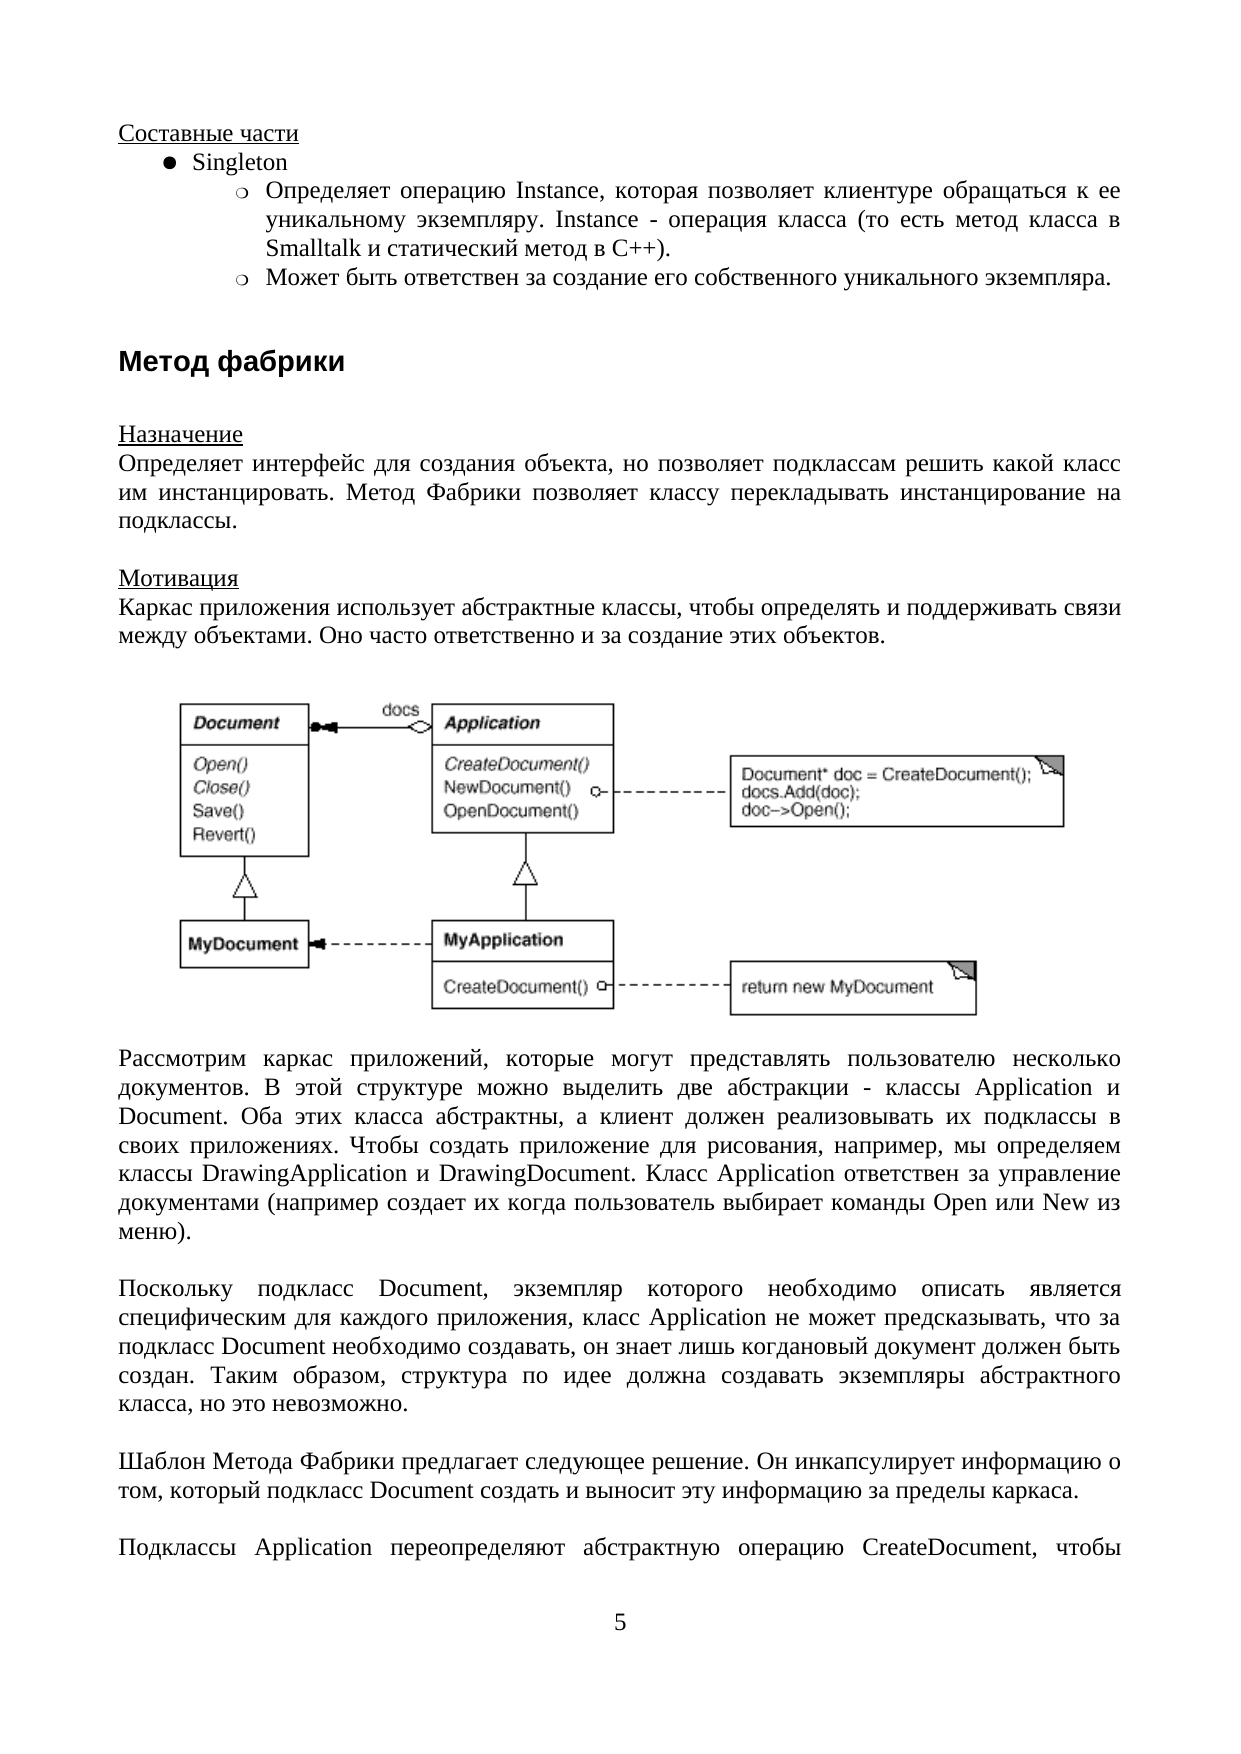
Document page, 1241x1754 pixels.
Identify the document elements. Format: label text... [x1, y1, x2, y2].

list Может быть ответствен за создание его собственного уникального экземпляра. [236, 262, 1122, 291]
list Singleton [162, 147, 1122, 176]
text Рассмотрим каркас приложений, которые могут представлять пользователю несколько документов. В этой структуре можно выделить две абстракции - классы Application и Document. Оба этих класса абстрактны, а клиент должен реализовывать их подклассы в своих приложениях. Чтобы создать приложение для рисования, например, мы определяем классы DrawingApplication и DrawingDocument. Класс Application ответствен за управление документами (например создает их когда пользователь выбирает команды Open или New из меню). [118, 678, 1122, 1245]
text Мотивация [118, 563, 1122, 592]
text Шаблон Метода Фабрики предлагает следующее решение. Он инкапсулирует информацию о том, который подкласс Document создать и выносит эту информацию за пределы каркаса. [118, 1446, 1122, 1503]
text Подклассы Application переопределяют абстрактную операцию CreateDocument, чтобы [118, 1532, 1122, 1561]
subtitle Метод фабрики [118, 344, 1122, 378]
text Составные части [118, 118, 1122, 147]
list Определяет операцию Instance, которая позволяет клиентуре обращаться к ее уникальному экземпляру. Instance - операция класса (то есть метод класса в Smalltalk и статический метод в C++). [236, 176, 1122, 262]
text Назначение [118, 419, 1122, 448]
text Поскольку подкласс Document, экземпляр которого необходимо описать является специфическим для каждого приложения, класс Application не может предсказывать, что за подкласс Document необходимо создавать, он знает лишь когдановый документ должен быть создан. Таким образом, структура по идее должна создавать экземпляры абстрактного класса, но это невозможно. [118, 1273, 1122, 1417]
text Определяет интерфейс для создания объекта, но позволяет подклассам решить какой класс им инстанцировать. Метод Фабрики позволяет классу перекладывать инстанцирование на подклассы. [118, 448, 1122, 534]
text Каркас приложения использует абстрактные классы, чтобы определять и поддерживать связи между объектами. Оно часто ответственно и за создание этих объектов. [118, 592, 1122, 649]
picture [155, 677, 1085, 1044]
